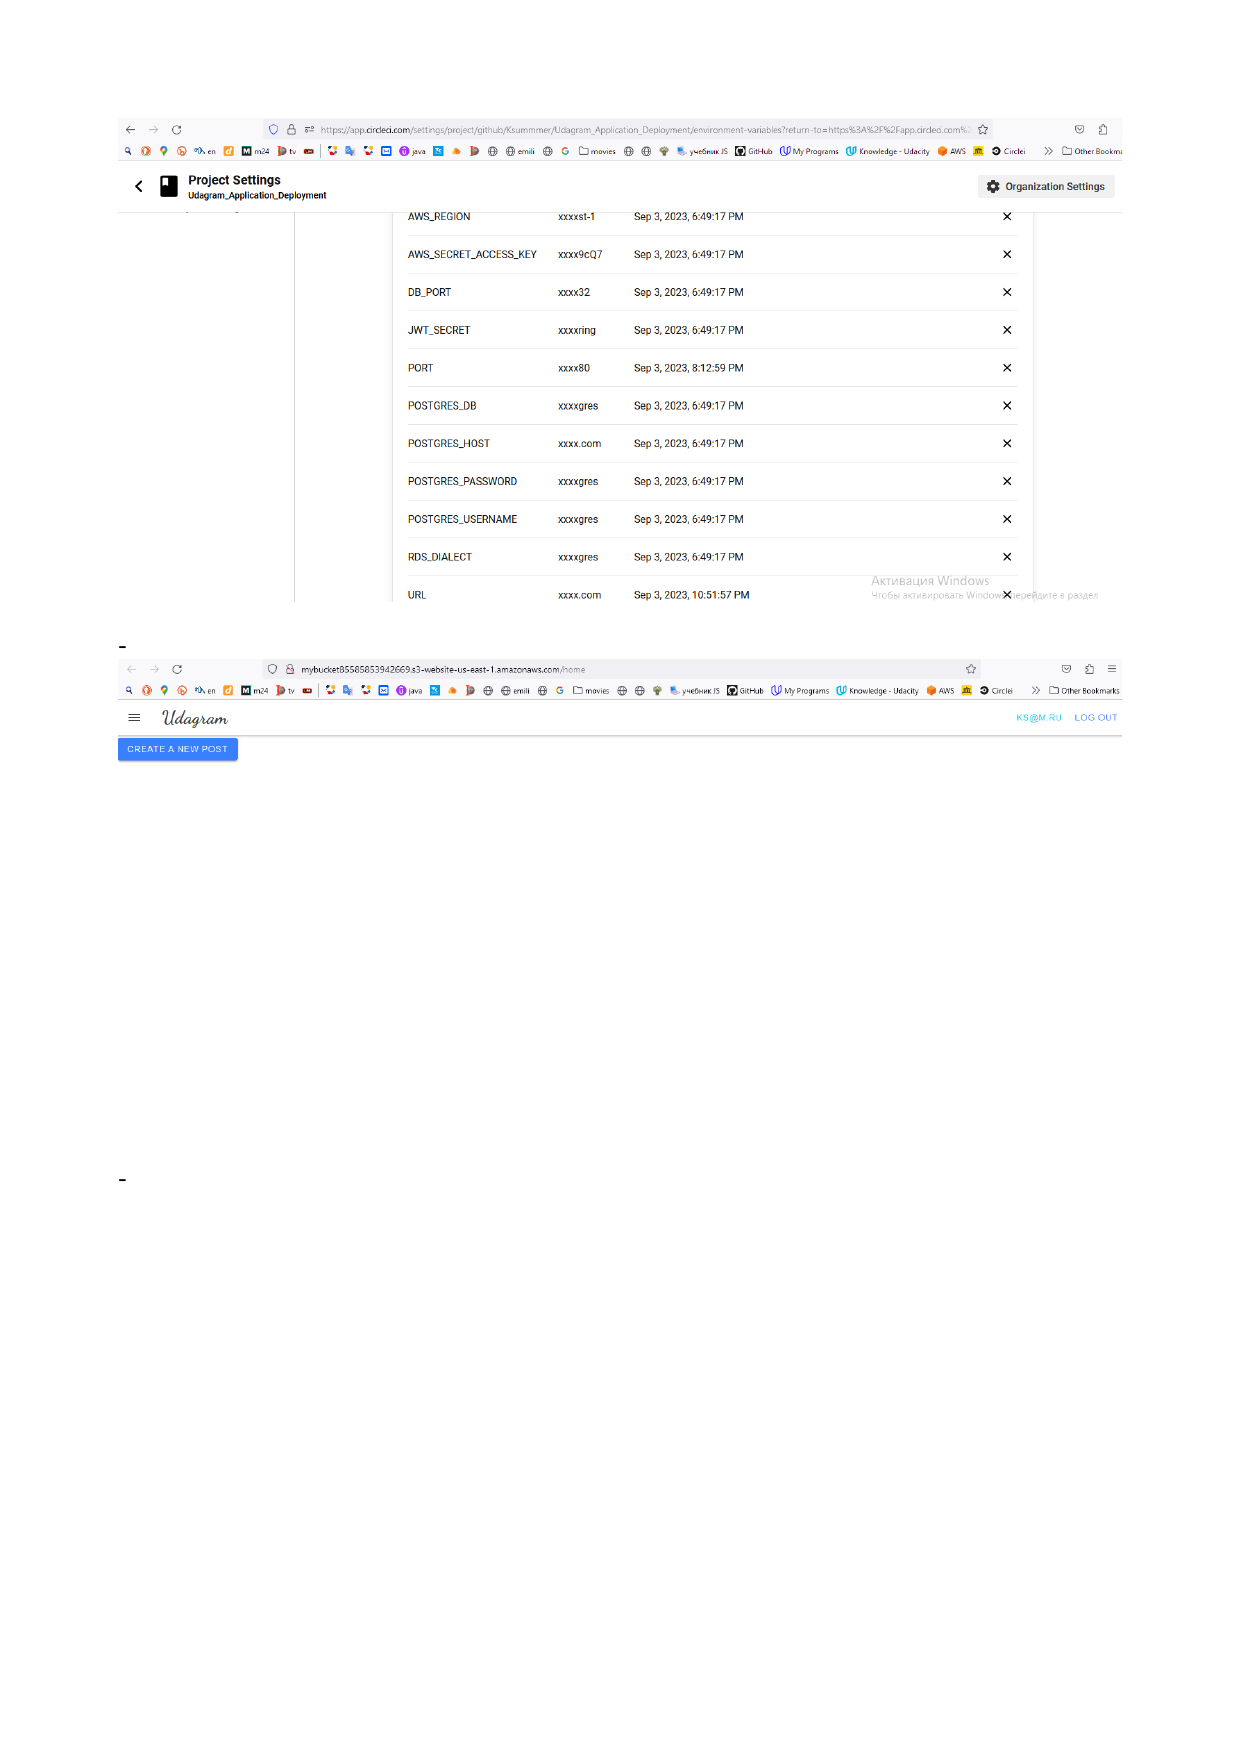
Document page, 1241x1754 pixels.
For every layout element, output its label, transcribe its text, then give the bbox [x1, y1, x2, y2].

picture [118, 118, 1123, 602]
text - [118, 631, 1122, 659]
text - [118, 1163, 1122, 1192]
picture [118, 659, 1123, 1106]
